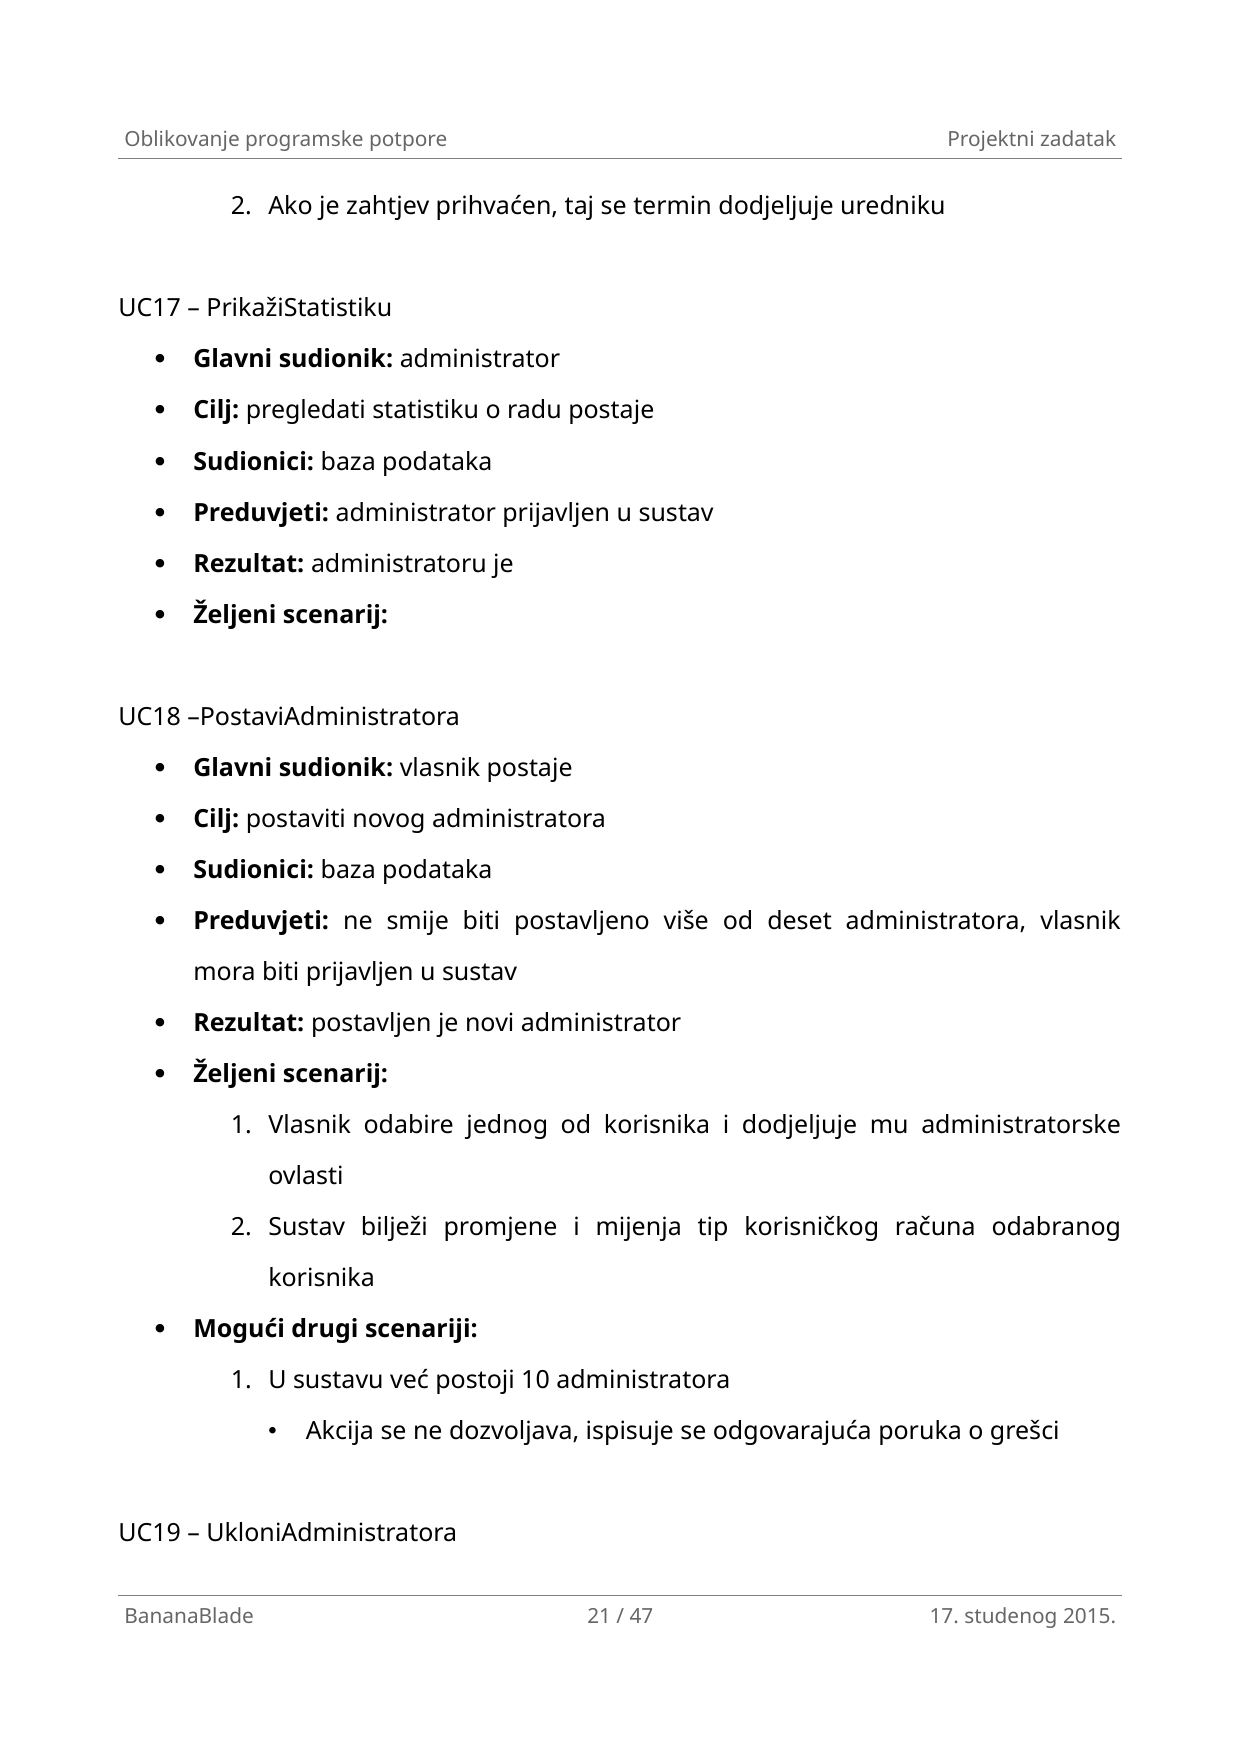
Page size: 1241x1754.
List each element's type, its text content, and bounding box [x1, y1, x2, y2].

list Preduvjeti: ne smije biti postavljeno više od deset administratora, vlasnik mora biti prijavljen u sustav [156, 903, 1122, 988]
list Mogući drugi scenariji: [156, 1311, 1122, 1345]
list Akcija se ne dozvoljava, ispisuje se odgovarajuća poruka o grešci [268, 1413, 1122, 1447]
list Željeni scenarij: [156, 596, 1122, 630]
list Cilj: postaviti novog administratora [156, 801, 1122, 834]
text UC19 – UkloniAdministratora [118, 1515, 1122, 1549]
list Cilj: pregledati statistiku o radu postaje [156, 392, 1122, 426]
list Sustav bilježi promjene i mijenja tip korisničkog računa odabranog korisnika [231, 1209, 1122, 1294]
list Rezultat: administratoru je [156, 545, 1122, 579]
list Rezultat: postavljen je novi administrator [156, 1005, 1122, 1039]
text UC18 –PostaviAdministratora [118, 698, 1122, 732]
list Vlasnik odabire jednog od korisnika i dodjeljuje mu administratorske ovlasti [231, 1107, 1122, 1192]
list U sustavu već postoji 10 administratora [231, 1362, 1122, 1396]
list Željeni scenarij: [156, 1056, 1122, 1090]
list Sudionici: baza podataka [156, 443, 1122, 477]
list Glavni sudionik: administrator [156, 341, 1122, 375]
list Glavni sudionik: vlasnik postaje [156, 749, 1122, 783]
text UC17 – PrikažiStatistiku [118, 290, 1122, 324]
list Ako je zahtjev prihvaćen, taj se termin dodjeljuje uredniku [231, 188, 1122, 222]
list Preduvjeti: administrator prijavljen u sustav [156, 494, 1122, 528]
list Sudionici: baza podataka [156, 852, 1122, 886]
